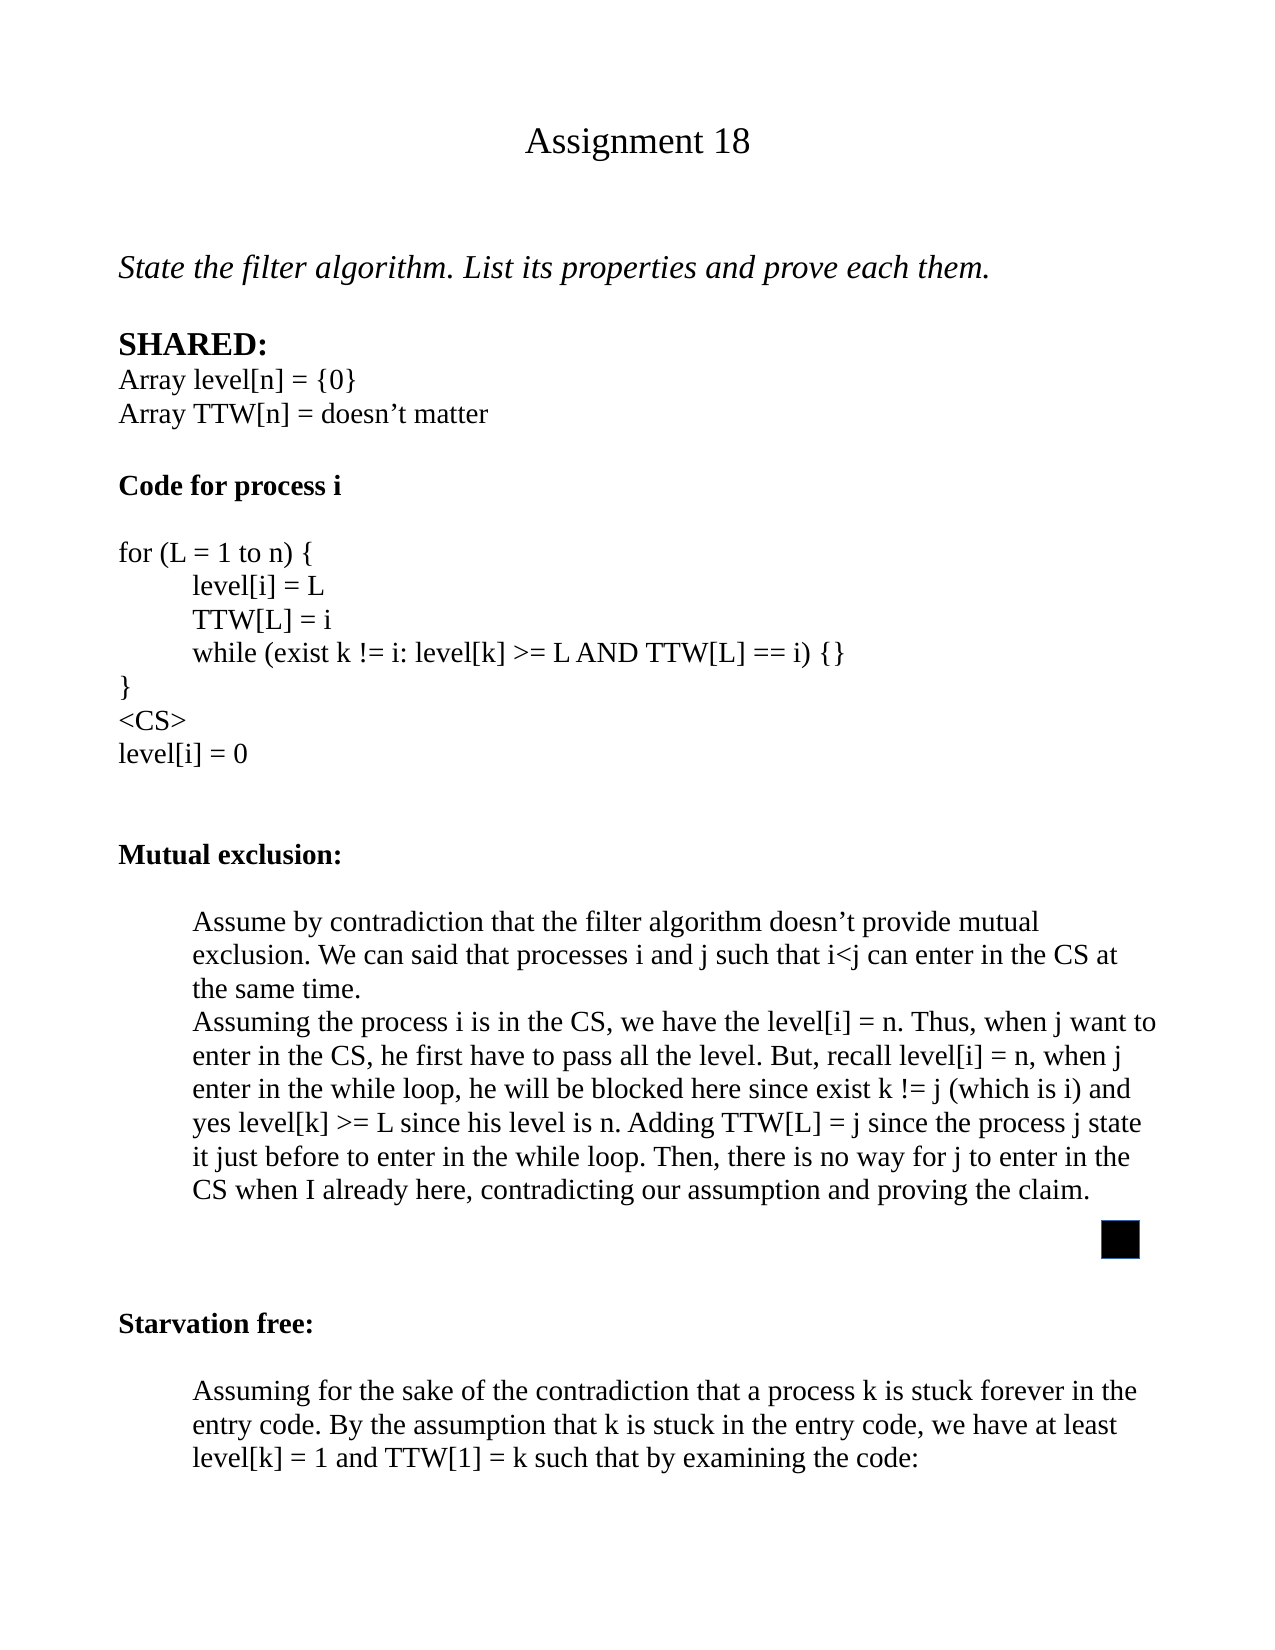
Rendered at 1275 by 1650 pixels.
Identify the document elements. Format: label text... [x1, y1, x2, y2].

text Assignment 18 [118, 118, 1157, 161]
text Assuming the process i is in the CS, we have the level[i] = n. Thus, when j want to enter in the CS, he first have to pass all the level. But, recall level[i] = n, when j enter in the while loop, he will be blocked here since exist k != j (which is i) and yes level[k] >= L since his level is n. Adding TTW[L] = j since the process j state it just before to enter in the while loop. Then, there is no way for j to enter in the CS when I already here, contradicting our assumption and proving the claim. [118, 1004, 1157, 1206]
text } [118, 669, 1157, 703]
text while (exist k != i: level[k] >= L AND TTW[L] == i) {} [118, 636, 1157, 669]
text level[i] = 0 [118, 736, 1157, 770]
text TTW[L] = i [118, 602, 1157, 636]
text Starvation free: [118, 1306, 1157, 1340]
text <CS> [118, 703, 1157, 736]
text Array level[n] = {0} [118, 362, 1157, 396]
text Assuming for the sake of the contradiction that a process k is stuck forever in the entry code. By the assumption that k is stuck in the entry code, we have at least level[k] = 1 and TTW[1] = k such that by examining the code: [118, 1373, 1157, 1474]
text State the filter algorithm. List its properties and prove each them. [118, 247, 1157, 286]
text Code for process i [118, 468, 1157, 501]
text for (L = 1 to n) { [118, 535, 1157, 568]
text Assume by contradiction that the filter algorithm doesn’t provide mutual exclusion. We can said that processes i and j such that i<j can enter in the CS at the same time. [118, 904, 1157, 1004]
text Mutual exclusion: [118, 837, 1157, 870]
text level[i] = L [118, 568, 1157, 602]
text SHARED: [118, 324, 1157, 362]
text Array TTW[n] = doesn’t matter [118, 396, 1157, 429]
